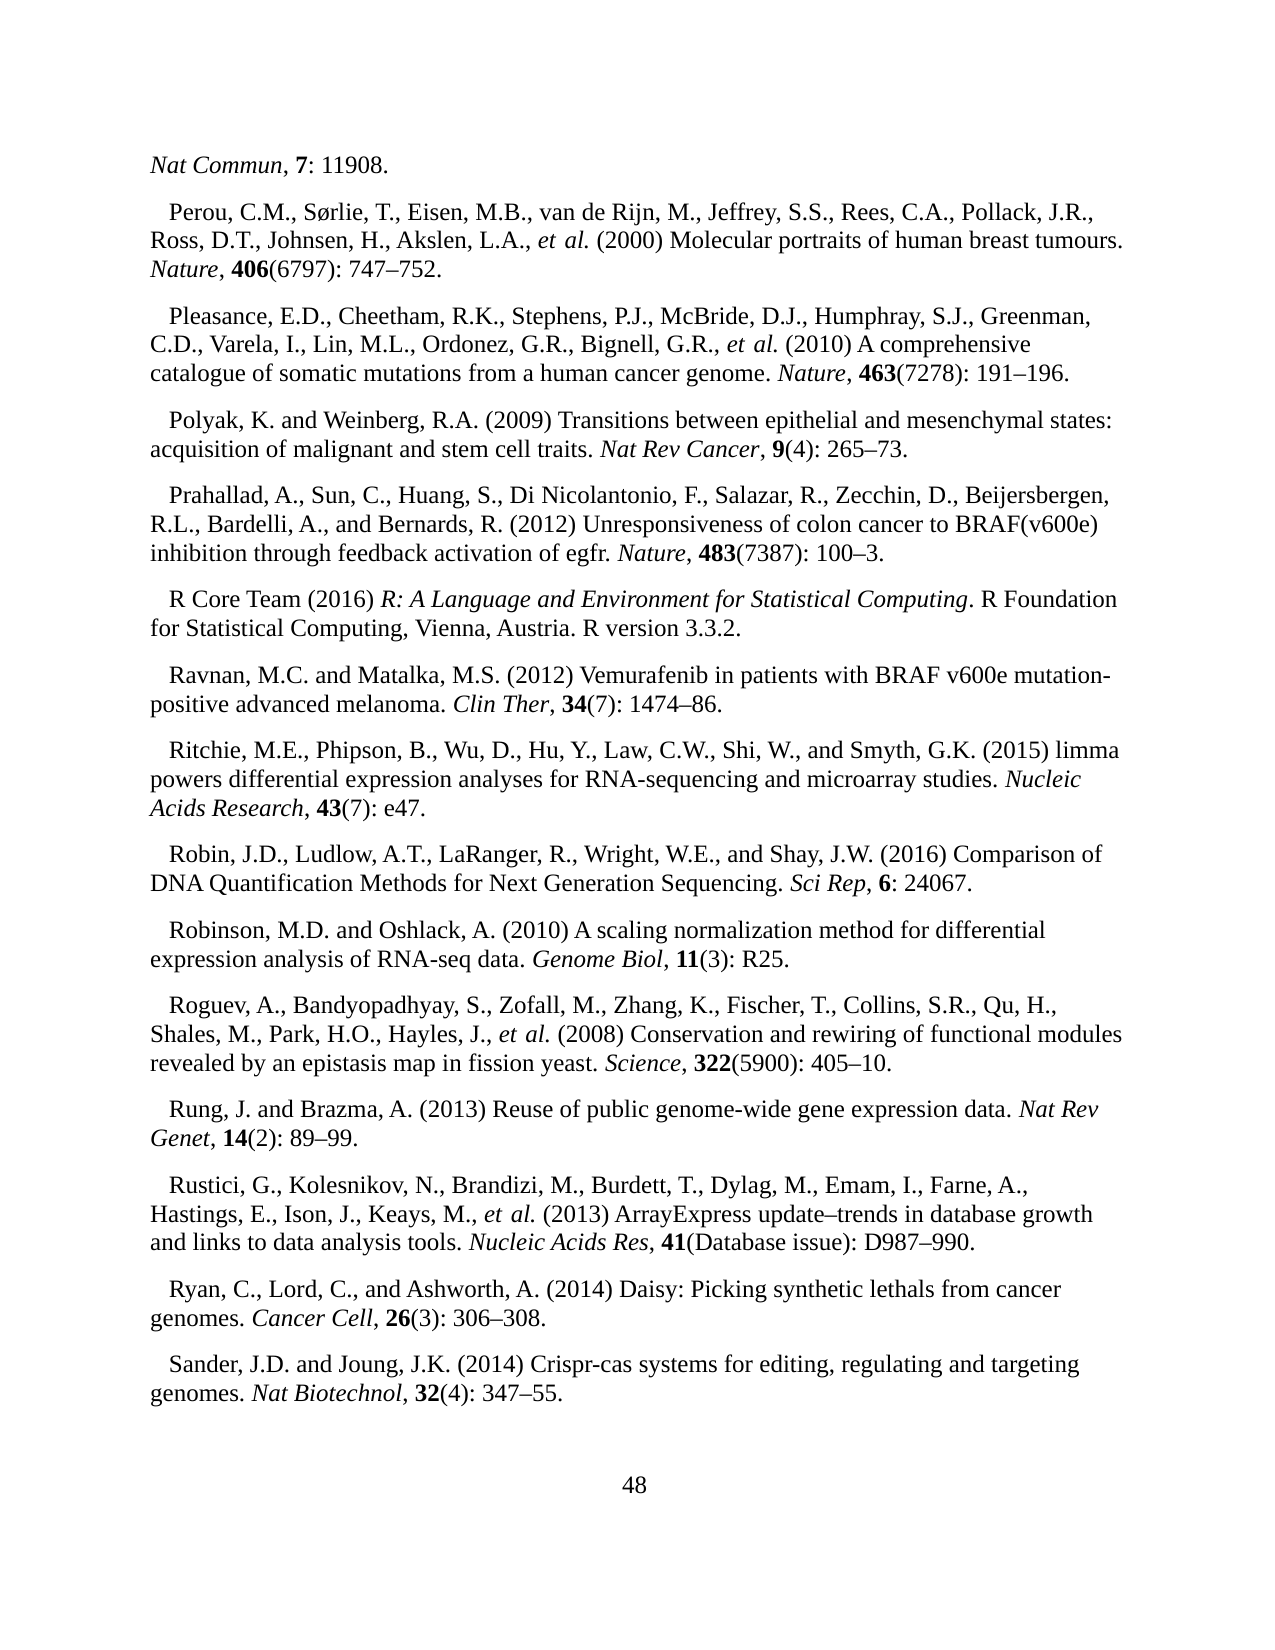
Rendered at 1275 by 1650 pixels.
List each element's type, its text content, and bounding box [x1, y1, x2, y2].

text R Core Team (2016) R: A Language and Environment for Statistical Computing. R Foundation for Statistical Computing, Vienna, Austria. R version 3.3.2. [150, 584, 1125, 642]
text Perou, C.M., Sørlie, T., Eisen, M.B., van de Rijn, M., Jeffrey, S.S., Rees, C.A., Pollack, J.R., Ross, D.T., Johnsen, H., Akslen, L.A., et al. (2000) Molecular portraits of human breast tumours. Nature, 406(6797): 747–752. [150, 197, 1125, 283]
text Polyak, K. and Weinberg, R.A. (2009) Transitions between epithelial and mesenchymal states: acquisition of malignant and stem cell traits. Nat Rev Cancer, 9(4): 265–73. [150, 405, 1125, 462]
text Pleasance, E.D., Cheetham, R.K., Stephens, P.J., McBride, D.J., Humphray, S.J., Greenman, C.D., Varela, I., Lin, M.L., Ordonez, G.R., Bignell, G.R., et al. (2010) A comprehensive catalogue of somatic mutations from a human cancer genome. Nature, 463(7278): 191–196. [150, 301, 1125, 387]
text Prahallad, A., Sun, C., Huang, S., Di Nicolantonio, F., Salazar, R., Zecchin, D., Beijersbergen, R.L., Bardelli, A., and Bernards, R. (2012) Unresponsiveness of colon cancer to BRAF(v600e) inhibition through feedback activation of egfr. Nature, 483(7387): 100–3. [150, 480, 1125, 567]
text Ryan, C., Lord, C., and Ashworth, A. (2014) Daisy: Picking synthetic lethals from cancer genomes. Cancer Cell, 26(3): 306–308. [150, 1274, 1125, 1332]
text Ritchie, M.E., Phipson, B., Wu, D., Hu, Y., Law, C.W., Shi, W., and Smyth, G.K. (2015) limma powers differential expression analyses for RNA-sequencing and microarray studies. Nucleic Acids Research, 43(7): e47. [150, 735, 1125, 822]
text Nat Commun, 7: 11908. [150, 150, 1125, 179]
text Robinson, M.D. and Oshlack, A. (2010) A scaling normalization method for differential expression analysis of RNA-seq data. Genome Biol, 11(3): R25. [150, 915, 1125, 972]
text Roguev, A., Bandyopadhyay, S., Zofall, M., Zhang, K., Fischer, T., Collins, S.R., Qu, H., Shales, M., Park, H.O., Hayles, J., et al. (2008) Conservation and rewiring of functional modules revealed by an epistasis map in fission yeast. Science, 322(5900): 405–10. [150, 990, 1125, 1077]
text Sander, J.D. and Joung, J.K. (2014) Crispr-cas systems for editing, regulating and targeting genomes. Nat Biotechnol, 32(4): 347–55. [150, 1349, 1125, 1407]
text Rung, J. and Brazma, A. (2013) Reuse of public genome-wide gene expression data. Nat Rev Genet, 14(2): 89–99. [150, 1094, 1125, 1152]
text Ravnan, M.C. and Matalka, M.S. (2012) Vemurafenib in patients with BRAF v600e mutation-positive advanced melanoma. Clin Ther, 34(7): 1474–86. [150, 660, 1125, 717]
text Robin, J.D., Ludlow, A.T., LaRanger, R., Wright, W.E., and Shay, J.W. (2016) Comparison of DNA Quantification Methods for Next Generation Sequencing. Sci Rep, 6: 24067. [150, 839, 1125, 897]
text Rustici, G., Kolesnikov, N., Brandizi, M., Burdett, T., Dylag, M., Emam, I., Farne, A., Hastings, E., Ison, J., Keays, M., et al. (2013) ArrayExpress update–trends in database growth and links to data analysis tools. Nucleic Acids Res, 41(Database issue): D987–990. [150, 1170, 1125, 1256]
